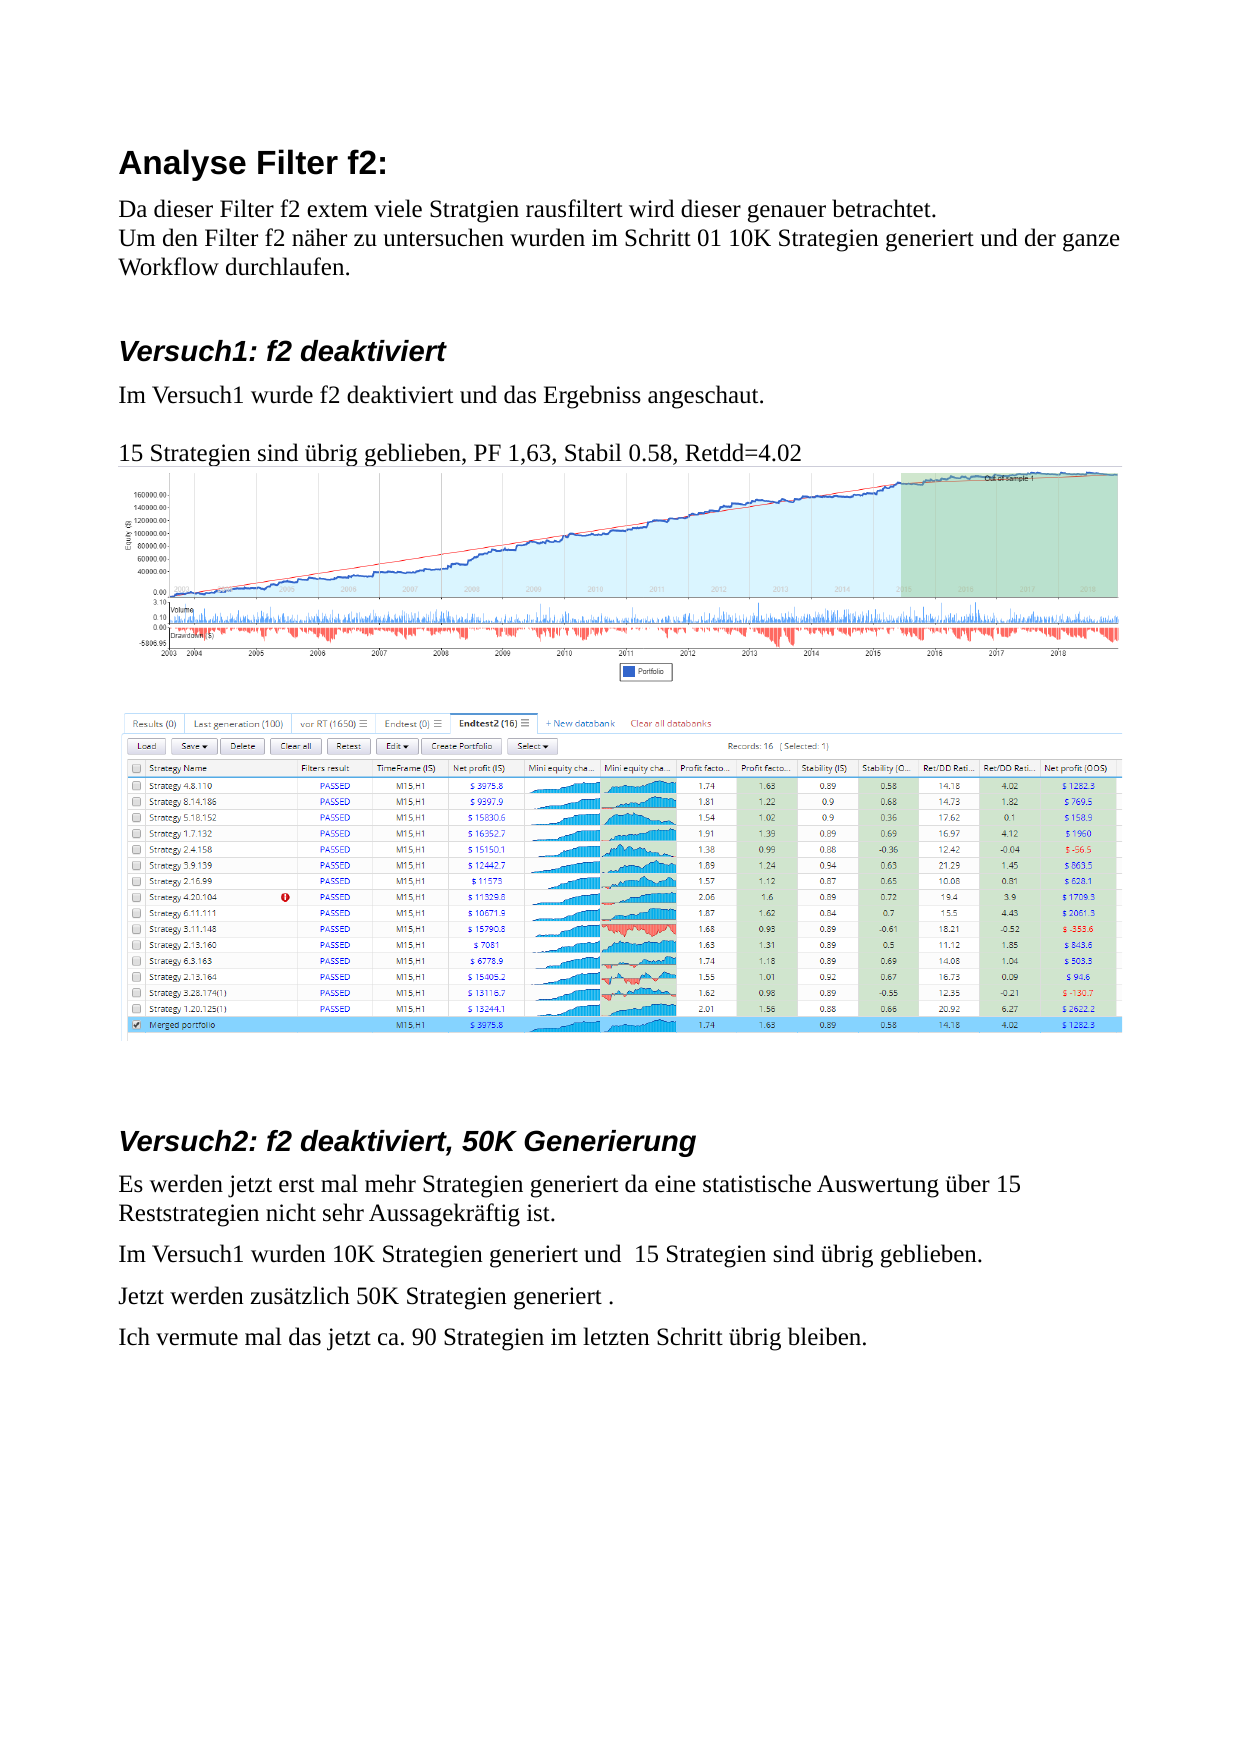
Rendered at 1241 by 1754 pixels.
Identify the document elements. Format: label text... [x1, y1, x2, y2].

subtitle Versuch2: f2 deaktiviert, 50K Generierung [118, 1123, 1122, 1157]
picture [118, 711, 1123, 1041]
subtitle Versuch1: f2 deaktiviert [118, 334, 1122, 368]
picture [118, 466, 1123, 683]
text 15 Strategien sind übrig geblieben, PF 1,63, Stabil 0.58, Retdd=4.02 [118, 438, 1122, 466]
text Im Versuch1 wurden 10K Strategien generiert und 15 Strategien sind übrig geblieben. [118, 1239, 1122, 1268]
text Da dieser Filter f2 extem viele Stratgien rausfiltert wird dieser genauer betrachtet. [118, 194, 1122, 223]
text Im Versuch1 wurde f2 deaktiviert und das Ergebniss angeschaut. [118, 380, 1122, 409]
subtitle Analyse Filter f2: [118, 143, 1122, 182]
text Ich vermute mal das jetzt ca. 90 Strategien im letzten Schritt übrig bleiben. [118, 1322, 1122, 1351]
text Um den Filter f2 näher zu untersuchen wurden im Schritt 01 10K Strategien generiert und der ganze Workflow durchlaufen. [118, 223, 1122, 281]
text Jetzt werden zusätzlich 50K Strategien generiert . [118, 1281, 1122, 1309]
text Es werden jetzt erst mal mehr Strategien generiert da eine statistische Auswertung über 15 Reststrategien nicht sehr Aussagekräftig ist. [118, 1169, 1122, 1227]
